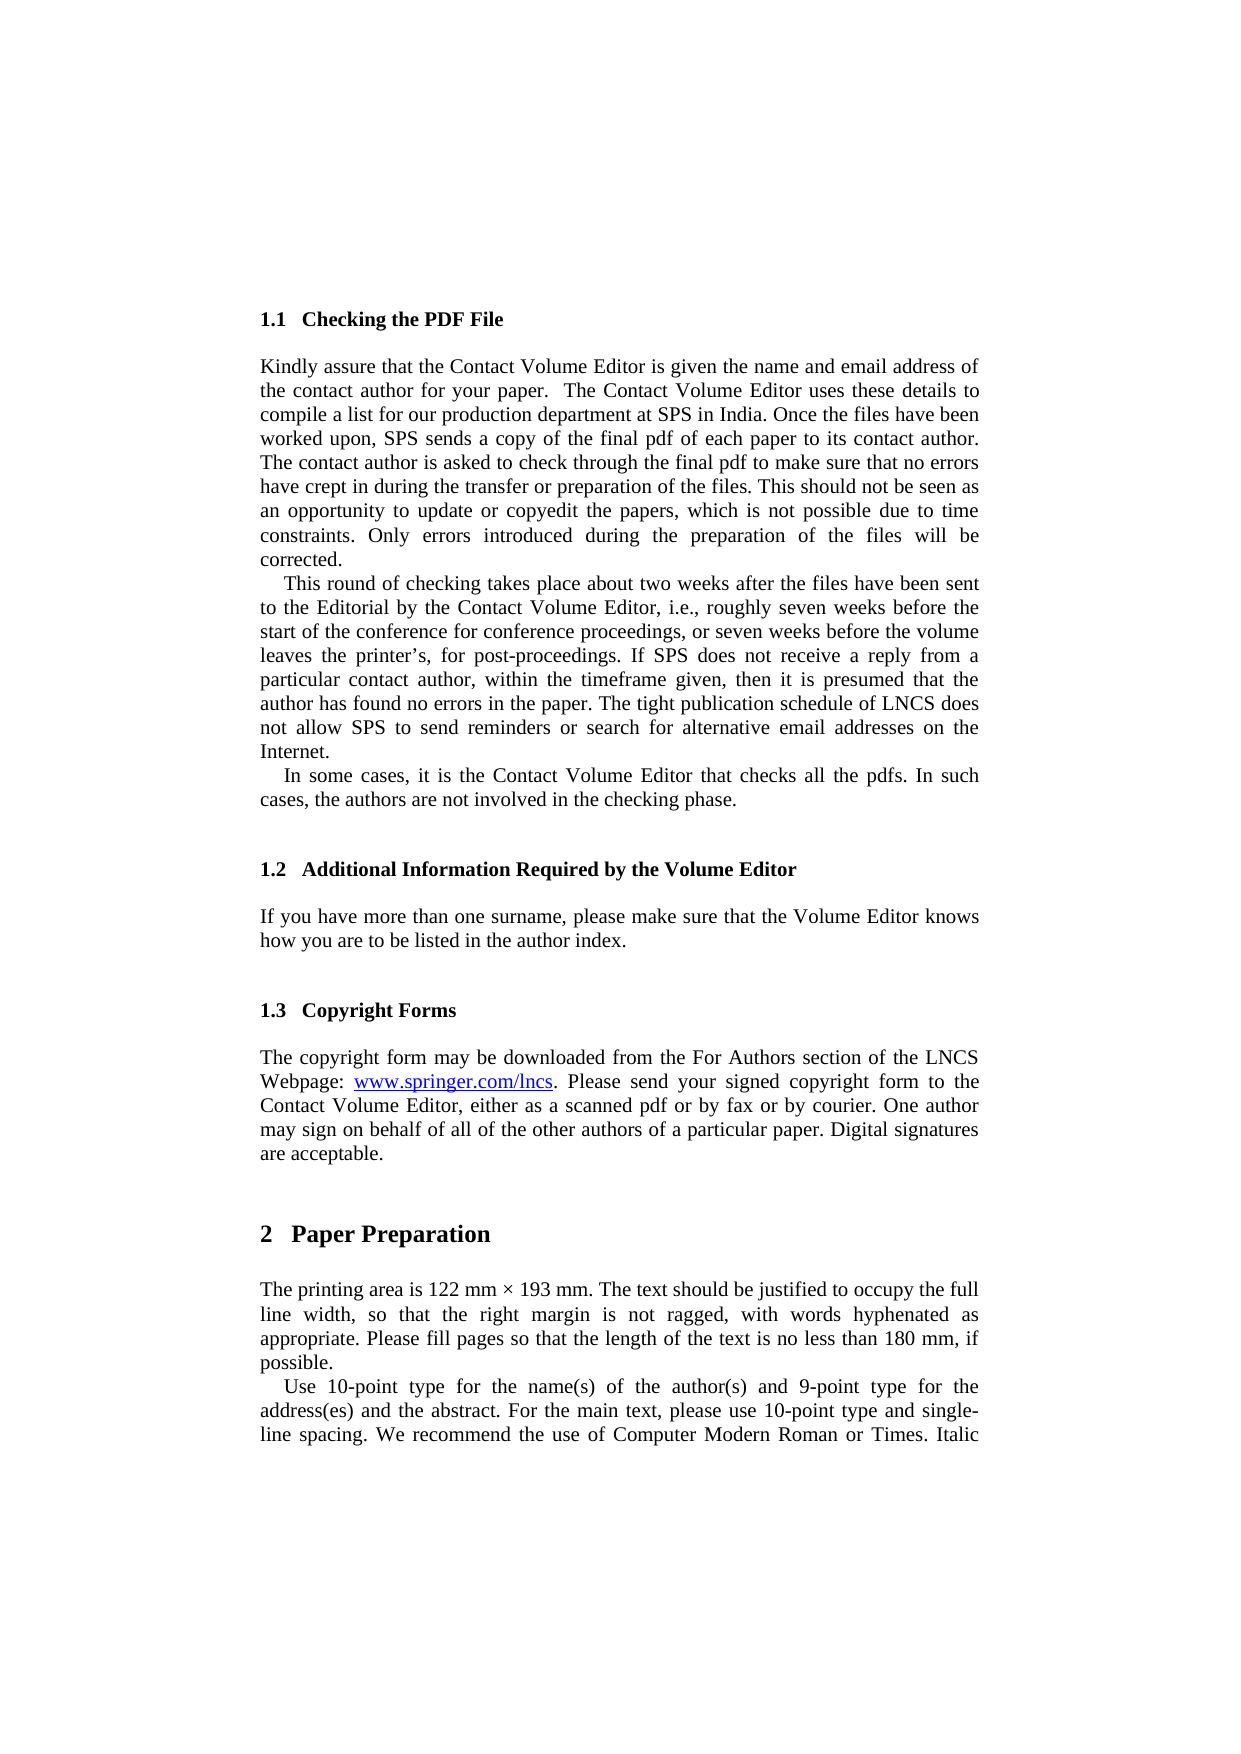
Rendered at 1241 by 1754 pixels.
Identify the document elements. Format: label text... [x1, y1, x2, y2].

text The copyright form may be downloaded from the For Authors section of the LNCS Webpage: www.springer.com/lncs. Please send your signed copyright form to the Contact Volume Editor, either as a scanned pdf or by fax or by courier. One author may sign on behalf of all of the other authors of a particular paper. Digital signatures are acceptable. [260, 1045, 980, 1165]
subtitle 1.2 Additional Information Required by the Volume Editor [260, 857, 980, 881]
text If you have more than one surname, please make sure that the Volume Editor knows how you are to be listed in the author index. [260, 904, 980, 952]
text Kindly assure that the Contact Volume Editor is given the name and email address of the contact author for your paper. The Contact Volume Editor uses these details to compile a list for our production department at SPS in India. Once the files have been worked upon, SPS sends a copy of the final pdf of each paper to its contact author. The contact author is asked to check through the final pdf to make sure that no errors have crept in during the transfer or preparation of the files. This should not be seen as an opportunity to update or copyedit the papers, which is not possible due to time constraints. Only errors introduced during the preparation of the files will be corrected. [260, 354, 980, 571]
text This round of checking takes place about two weeks after the files have been sent to the Editorial by the Contact Volume Editor, i.e., roughly seven weeks before the start of the conference for conference proceedings, or seven weeks before the volume leaves the printer’s, for post-proceedings. If SPS does not receive a reply from a particular contact author, within the timeframe given, then it is presumed that the author has found no errors in the paper. The tight publication schedule of LNCS does not allow SPS to send reminders or search for alternative email addresses on the Internet. [260, 571, 980, 763]
text Use 10-point type for the name(s) of the author(s) and 9-point type for the address(es) and the abstract. For the main text, please use 10-point type and single-line spacing. We recommend the use of Computer Modern Roman or Times. Italic [260, 1374, 980, 1446]
subtitle 1.3 Copyright Forms [260, 998, 980, 1022]
text The printing area is 122 mm × 193 mm. The text should be justified to occupy the full line width, so that the right margin is not ragged, with words hyphenated as appropriate. Please fill pages so that the length of the text is no less than 180 mm, if possible. [260, 1277, 980, 1374]
text In some cases, it is the Contact Volume Editor that checks all the pdfs. In such cases, the authors are not involved in the checking phase. [260, 763, 980, 811]
subtitle 2 Paper Preparation [260, 1219, 980, 1248]
subtitle 1.1 Checking the PDF File [260, 307, 980, 331]
